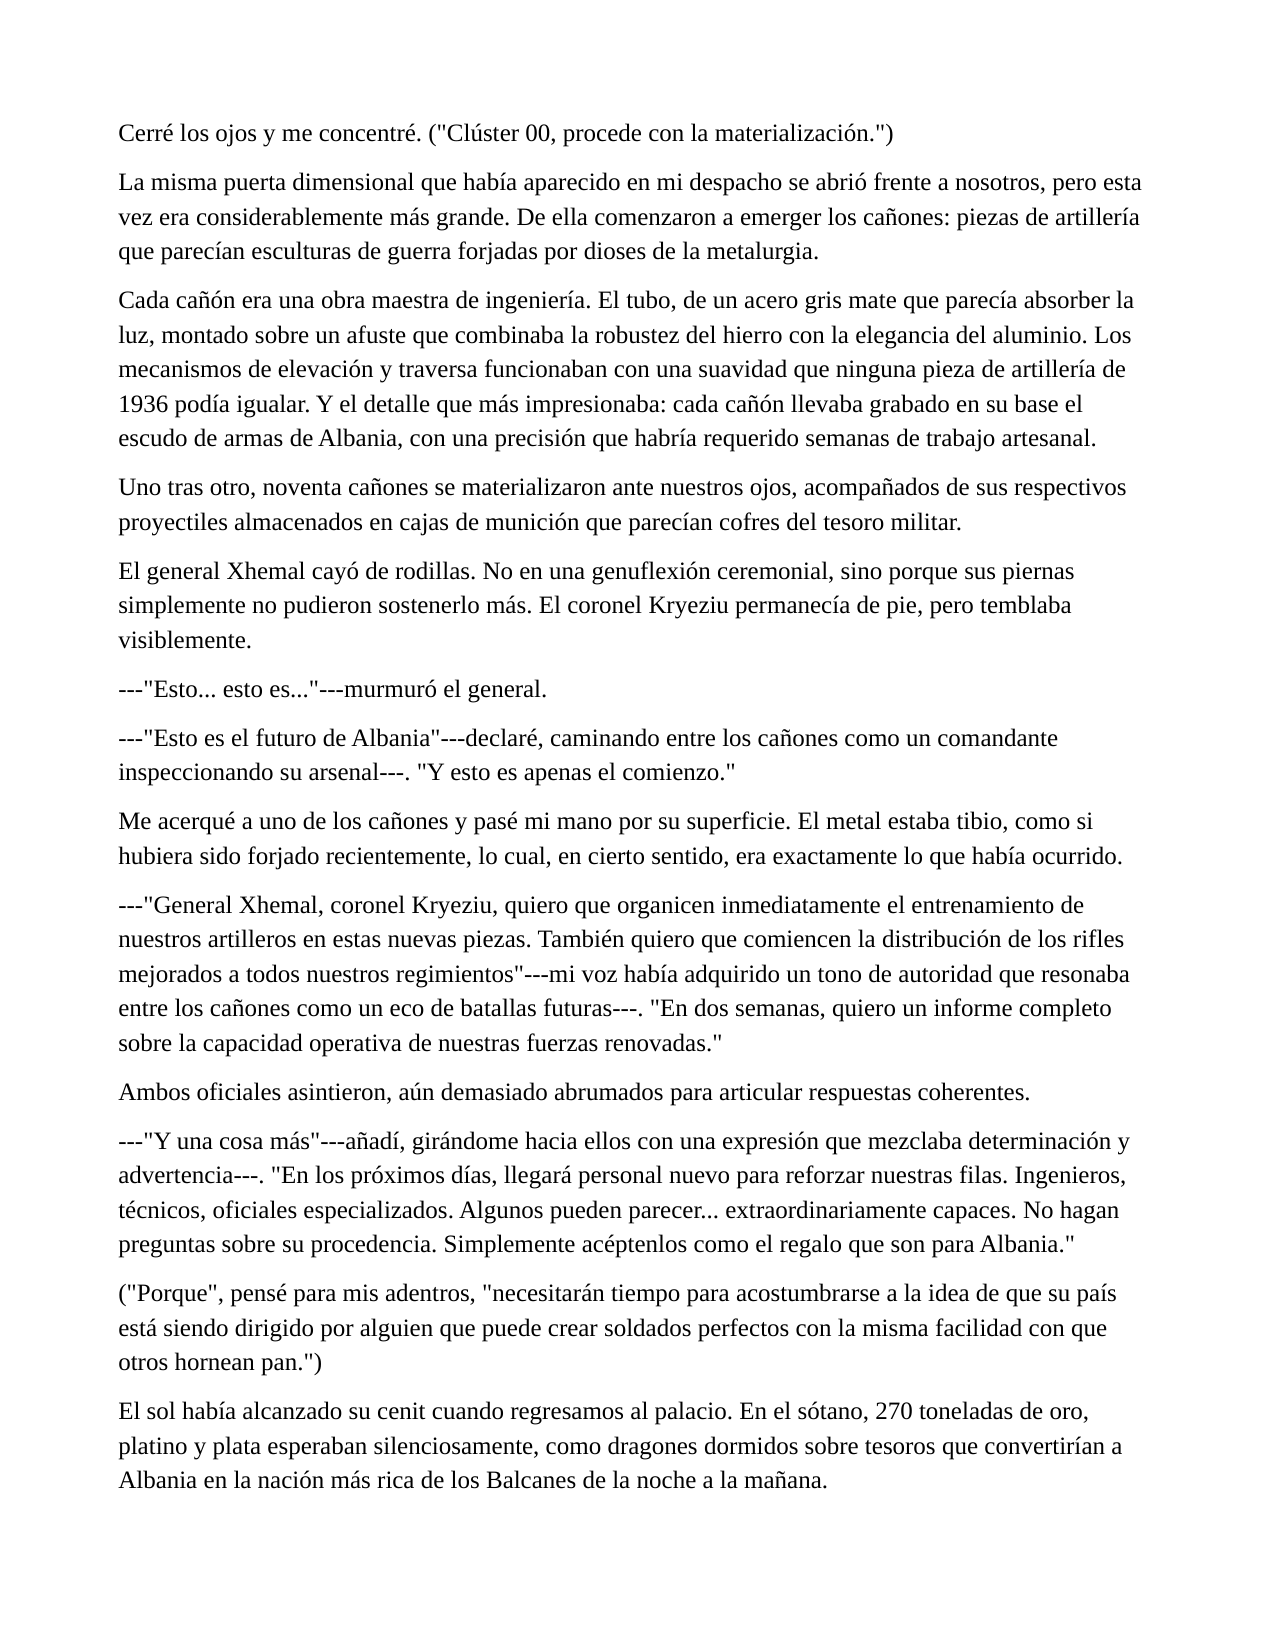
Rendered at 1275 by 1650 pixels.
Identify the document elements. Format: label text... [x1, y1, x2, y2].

text ---"Esto... esto es..."---murmuró el general. [118, 674, 1157, 702]
text Ambos oficiales asintieron, aún demasiado abrumados para articular respuestas coherentes. [118, 1077, 1157, 1106]
text Uno tras otro, noventa cañones se materializaron ante nuestros ojos, acompañados de sus respectivos proyectiles almacenados en cajas de munición que parecían cofres del tesoro militar. [118, 472, 1157, 535]
text ---"Esto es el futuro de Albania"---declaré, caminando entre los cañones como un comandante inspeccionando su arsenal---. "Y esto es apenas el comienzo." [118, 723, 1157, 786]
text ("Porque", pensé para mis adentros, "necesitarán tiempo para acostumbrarse a la idea de que su país está siendo dirigido por alguien que puede crear soldados perfectos con la misma facilidad con que otros hornean pan.") [118, 1278, 1157, 1376]
text Cada cañón era una obra maestra de ingeniería. El tubo, de un acero gris mate que parecía absorber la luz, montado sobre un afuste que combinaba la robustez del hierro con la elegancia del aluminio. Los mecanismos de elevación y traversa funcionaban con una suavidad que ninguna pieza de artillería de 1936 podía igualar. Y el detalle que más impresionaba: cada cañón llevaba grabado en su base el escudo de armas de Albania, con una precisión que habría requerido semanas de trabajo artesanal. [118, 285, 1157, 452]
text ---"Y una cosa más"---añadí, girándome hacia ellos con una expresión que mezclaba determinación y advertencia---. "En los próximos días, llegará personal nuevo para reforzar nuestras filas. Ingenieros, técnicos, oficiales especializados. Algunos pueden parecer... extraordinariamente capaces. No hagan preguntas sobre su procedencia. Simplemente acéptenlos como el regalo que son para Albania." [118, 1126, 1157, 1258]
text ---"General Xhemal, coronel Kryeziu, quiero que organicen inmediatamente el entrenamiento de nuestros artilleros en estas nuevas piezas. También quiero que comiencen la distribución de los rifles mejorados a todos nuestros regimientos"---mi voz había adquirido un tono de autoridad que resonaba entre los cañones como un eco de batallas futuras---. "En dos semanas, quiero un informe completo sobre la capacidad operativa de nuestras fuerzas renovadas." [118, 890, 1157, 1057]
text La misma puerta dimensional que había aparecido en mi despacho se abrió frente a nosotros, pero esta vez era considerablemente más grande. De ella comenzaron a emerger los cañones: piezas de artillería que parecían esculturas de guerra forjadas por dioses de la metalurgia. [118, 167, 1157, 265]
text Cerré los ojos y me concentré. ("Clúster 00, procede con la materialización.") [118, 118, 1157, 147]
text Me acerqué a uno de los cañones y pasé mi mano por su superficie. El metal estaba tibio, como si hubiera sido forjado recientemente, lo cual, en cierto sentido, era exactamente lo que había ocurrido. [118, 806, 1157, 869]
text El general Xhemal cayó de rodillas. No en una genuflexión ceremonial, sino porque sus piernas simplemente no pudieron sostenerlo más. El coronel Kryeziu permanecía de pie, pero temblaba visiblemente. [118, 556, 1157, 653]
text El sol había alcanzado su cenit cuando regresamos al palacio. En el sótano, 270 toneladas de oro, platino y plata esperaban silenciosamente, como dragones dormidos sobre tesoros que convertirían a Albania en la nación más rica de los Balcanes de la noche a la mañana. [118, 1396, 1157, 1494]
